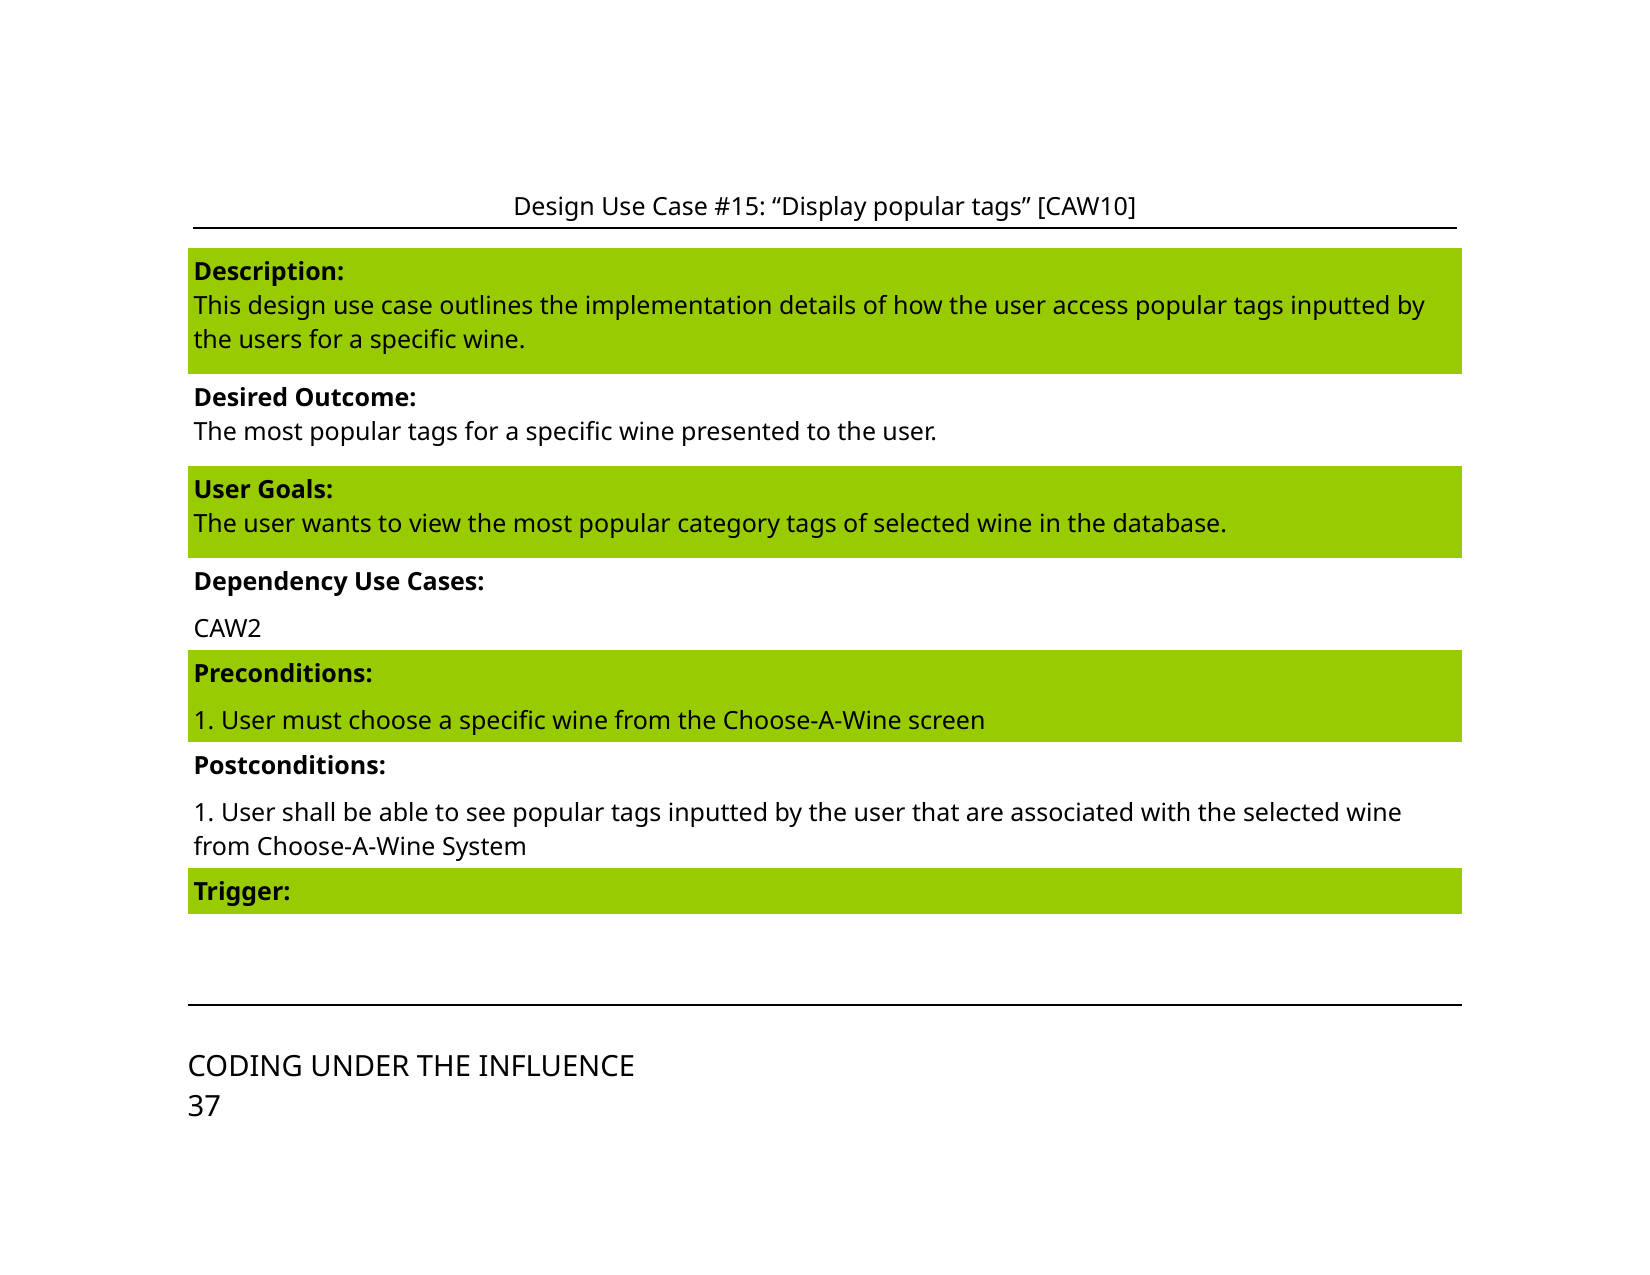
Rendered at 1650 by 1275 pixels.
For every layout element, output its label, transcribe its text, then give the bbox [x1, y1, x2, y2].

table_cell User Goals: The user wants to view the most popular category tags of selected wine in the database. [188, 466, 1462, 558]
table_cell Postconditions: 1. User shall be able to see popular tags inputted by the user that are associated with the selected wine from Choose-A-Wine System [188, 742, 1462, 868]
table_header Design Use Case #15: “Display popular tags” [CAW10] [188, 179, 1462, 248]
table_cell Desired Outcome: The most popular tags for a specific wine presented to the user. [188, 374, 1462, 466]
table_cell Trigger: [188, 868, 1462, 914]
table_cell Dependency Use Cases: CAW2 [188, 558, 1462, 650]
table_cell Description: This design use case outlines the implementation details of how the user access popular tags inputted by the users for a specific wine. [188, 248, 1462, 374]
table_cell Preconditions: 1. User must choose a specific wine from the Choose-A-Wine screen [188, 650, 1462, 742]
